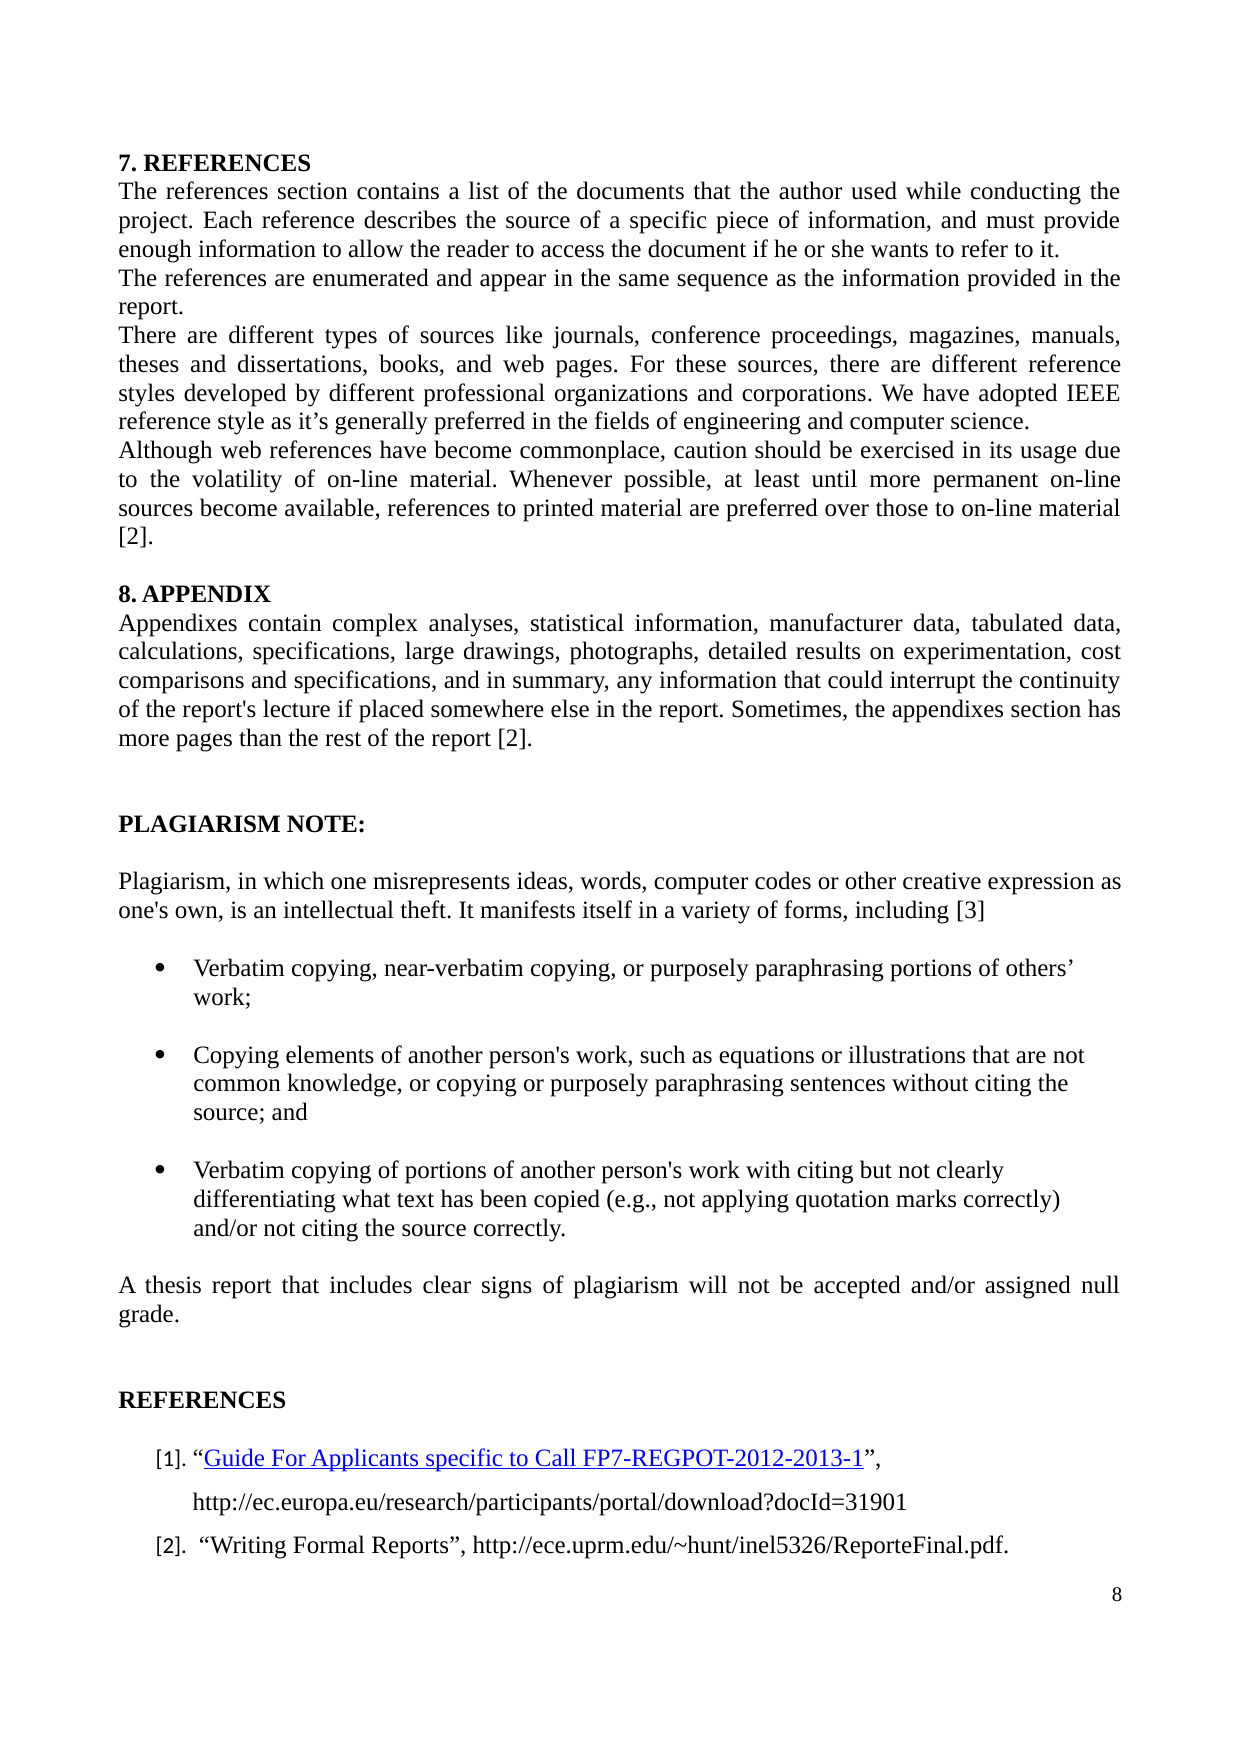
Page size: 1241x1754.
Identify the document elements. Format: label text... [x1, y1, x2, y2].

text The references are enumerated and appear in the same sequence as the information provided in the report. [118, 263, 1122, 320]
list “Guide For Applicants specific to Call FP7-REGPOT-2012-2013-1”, http://ec.europa.eu/research/participants/portal/download?docId=31901 [155, 1443, 1122, 1515]
text 7. REFERENCES [118, 148, 1122, 176]
text PLAGIARISM NOTE: [118, 809, 1122, 838]
text Although web references have become commonplace, caution should be exercised in its usage due to the volatility of on-line material. Whenever possible, at least until more permanent on-line sources become available, references to printed material are preferred over those to on-line material [2].. [118, 435, 1122, 550]
list Verbatim copying of portions of another person's work with citing but not clearly differentiating what text has been copied (e.g., not applying quotation marks correctly) and/or not citing the source correctly. [156, 1155, 1122, 1241]
text There are different types of sources like journals, conference proceedings, magazines, manuals, theses and dissertations, books, and web pages. For these sources, there are different reference styles developed by different professional organizations and corporations. We have adopted IEEE reference style as it’s generally preferred in the fields of engineering and computer science. [118, 320, 1122, 435]
list “Writing Formal Reports”, http://ece.uprm.edu/~hunt/inel5326/ReporteFinal.pdf. [155, 1530, 1122, 1559]
text A thesis report that includes clear signs of plagiarism will not be accepted and/or assigned null grade. [118, 1271, 1122, 1328]
text The references section contains a list of the documents that the author used while conducting the project. Each reference describes the source of a specific piece of information, and must provide enough information to allow the reader to access the document if he or she wants to refer to it. [118, 176, 1122, 263]
text 8. APPENDIX [118, 579, 1122, 608]
list Copying elements of another person's work, such as equations or illustrations that are not common knowledge, or copying or purposely paraphrasing sentences without citing the source; and [156, 1040, 1122, 1126]
text Plagiarism, in which one misrepresents ideas, words, computer codes or other creative expression as one's own, is an intellectual theft. It manifests itself in a variety of forms, including [3]. [118, 866, 1122, 924]
text REFERENCES [118, 1386, 1122, 1414]
text Appendixes contain complex analyses, statistical information, manufacturer data, tabulated data, calculations, specifications, large drawings, photographs, detailed results on experimentation, cost comparisons and specifications, and in summary, any information that could interrupt the continuity of the report's lecture if placed somewhere else in the report. Sometimes, the appendixes section has more pages than the rest of the report [2].. [118, 608, 1122, 751]
list Verbatim copying, near-verbatim copying, or purposely paraphrasing portions of others’ work; [156, 953, 1122, 1011]
